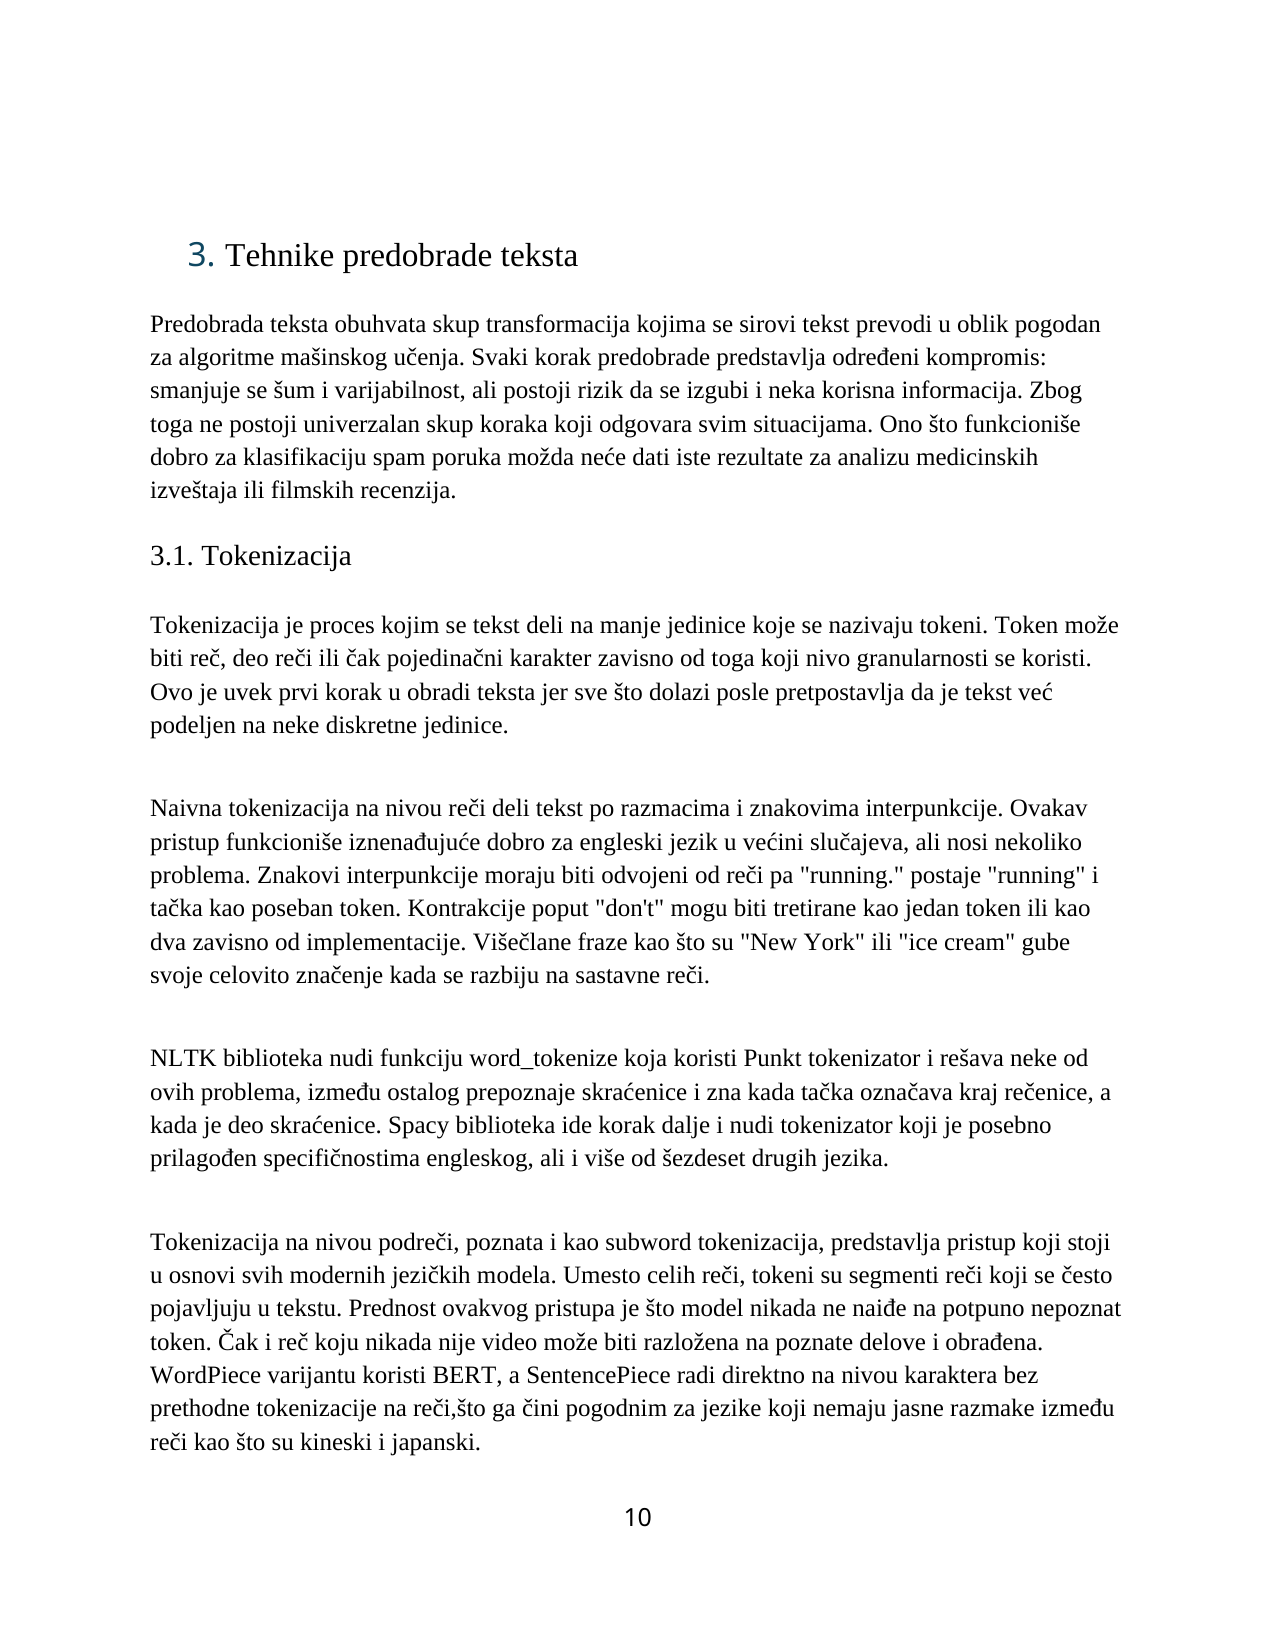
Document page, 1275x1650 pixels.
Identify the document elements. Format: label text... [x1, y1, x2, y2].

subtitle 3.1. Tokenizacija [150, 538, 1125, 571]
subtitle Tehnike predobrade teksta [187, 231, 1125, 277]
text Tokenizacija je proces kojim se tekst deli na manje jedinice koje se nazivaju tokeni. Token može biti reč, deo reči ili čak pojedinačni karakter zavisno od toga koji nivo granularnosti se koristi. Ovo je uvek prvi korak u obradi teksta jer sve što dolazi posle pretpostavlja da je tekst već podeljen na neke diskretne jedinice. [150, 610, 1125, 739]
text Predobrada teksta obuhvata skup transformacija kojima se sirovi tekst prevodi u oblik pogodan za algoritme mašinskog učenja. Svaki korak predobrade predstavlja određeni kompromis: smanjuje se šum i varijabilnost, ali postoji rizik da se izgubi i neka korisna informacija. Zbog toga ne postoji univerzalan skup koraka koji odgovara svim situacijama. Ono što funkcioniše dobro za klasifikaciju spam poruka možda neće dati iste rezultate za analizu medicinskih izveštaja ili filmskih recenzija. [150, 309, 1125, 504]
text NLTK biblioteka nudi funkciju word_tokenize koja koristi Punkt tokenizator i rešava neke od ovih problema, između ostalog prepoznaje skraćenice i zna kada tačka označava kraj rečenice, a kada je deo skraćenice. Spacy biblioteka ide korak dalje i nudi tokenizator koji je posebno prilagođen specifičnostima engleskog, ali i više od šezdeset drugih jezika. [150, 1043, 1125, 1172]
text Tokenizacija na nivou podreči, poznata i kao subword tokenizacija, predstavlja pristup koji stoji u osnovi svih modernih jezičkih modela. Umesto celih reči, tokeni su segmenti reči koji se često pojavljuju u tekstu. Prednost ovakvog pristupa je što model nikada ne naiđe na potpuno nepoznat token. Čak i reč koju nikada nije video može biti razložena na poznate delove i obrađena. WordPiece varijantu koristi BERT, a SentencePiece radi direktno na nivou karaktera bez prethodne tokenizacije na reči,što ga čini pogodnim za jezike koji nemaju jasne razmake između reči kao što su kineski i japanski. [150, 1227, 1125, 1456]
text Naivna tokenizacija na nivou reči deli tekst po razmacima i znakovima interpunkcije. Ovakav pristup funkcioniše iznenađujuće dobro za engleski jezik u većini slučajeva, ali nosi nekoliko problema. Znakovi interpunkcije moraju biti odvojeni od reči pa "running." postaje "running" i tačka kao poseban token. Kontrakcije poput "don't" mogu biti tretirane kao jedan token ili kao dva zavisno od implementacije. Višečlane fraze kao što su "New York" ili "ice cream" gube svoje celovito značenje kada se razbiju na sastavne reči. [150, 793, 1125, 989]
